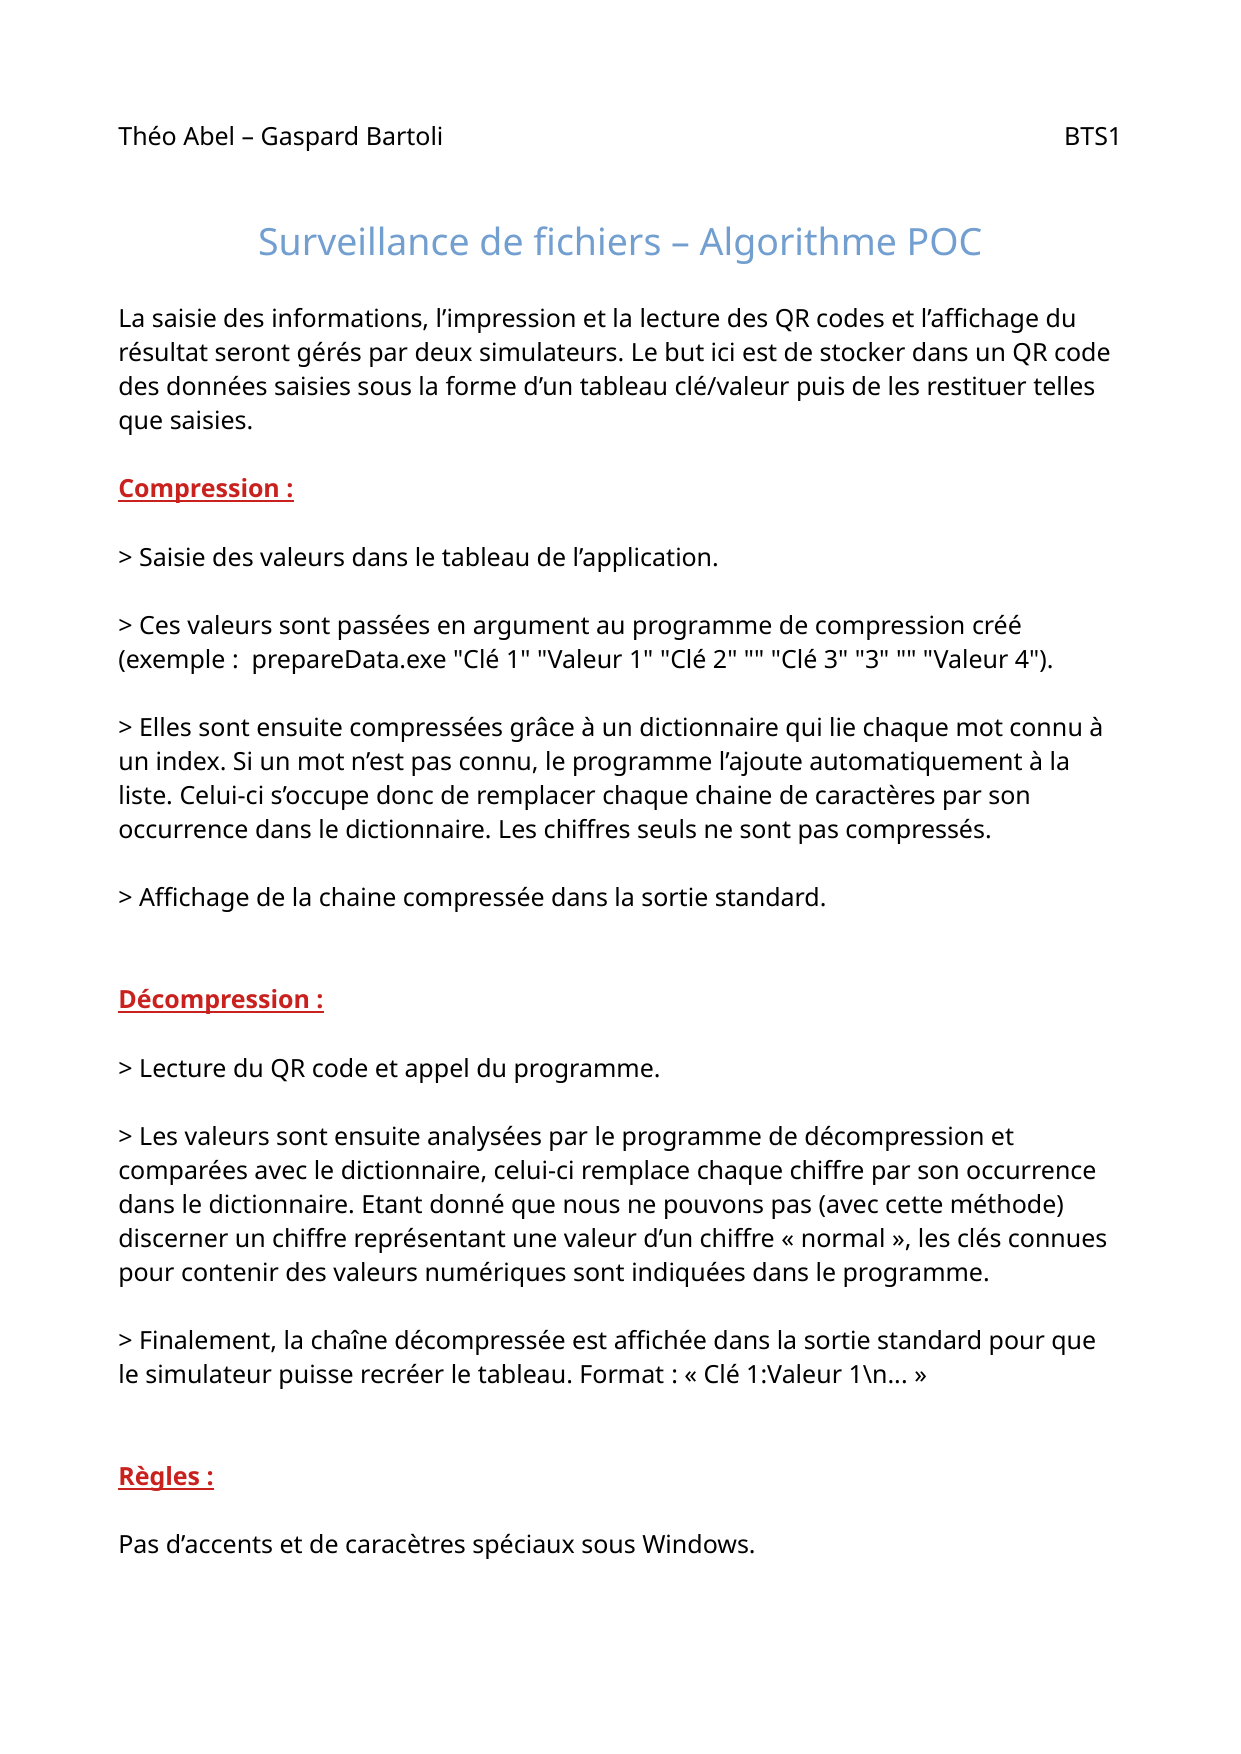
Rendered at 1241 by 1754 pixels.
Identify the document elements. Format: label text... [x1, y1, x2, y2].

text Compression : [118, 471, 1122, 505]
text > Affichage de la chaine compressée dans la sortie standard. [118, 880, 1122, 914]
text Pas d’accents et de caracètres spéciaux sous Windows. [118, 1527, 1122, 1561]
text > Finalement, la chaîne décompressée est affichée dans la sortie standard pour que le simulateur puisse recréer le tableau. Format : « Clé 1:Valeur 1\n... » [118, 1323, 1122, 1391]
text (exemple : prepareData.exe "Clé 1" "Valeur 1" "Clé 2" "" "Clé 3" "3" "" "Valeur 4"). [118, 641, 1122, 676]
text Règles : [118, 1459, 1122, 1493]
text Surveillance de fichiers – Algorithme POC [118, 216, 1122, 267]
text La saisie des informations, l’impression et la lecture des QR codes et l’affichage du résultat seront gérés par deux simulateurs. Le but ici est de stocker dans un QR code des données saisies sous la forme d’un tableau clé/valeur puis de les restituer telles que saisies. [118, 301, 1122, 437]
text > Lecture du QR code et appel du programme. [118, 1050, 1122, 1084]
text > Saisie des valeurs dans le tableau de l’application. [118, 539, 1122, 573]
text > Les valeurs sont ensuite analysées par le programme de décompression et comparées avec le dictionnaire, celui-ci remplace chaque chiffre par son occurrence dans le dictionnaire. Etant donné que nous ne pouvons pas (avec cette méthode) discerner un chiffre représentant une valeur d’un chiffre « normal », les clés connues pour contenir des valeurs numériques sont indiquées dans le programme. [118, 1118, 1122, 1289]
text Décompression : [118, 982, 1122, 1016]
text > Elles sont ensuite compressées grâce à un dictionnaire qui lie chaque mot connu à un index. Si un mot n’est pas connu, le programme l’ajoute automatiquement à la liste. Celui-ci s’occupe donc de remplacer chaque chaine de caractères par son occurrence dans le dictionnaire. Les chiffres seuls ne sont pas compressés. [118, 709, 1122, 846]
text > Ces valeurs sont passées en argument au programme de compression créé [118, 607, 1122, 641]
